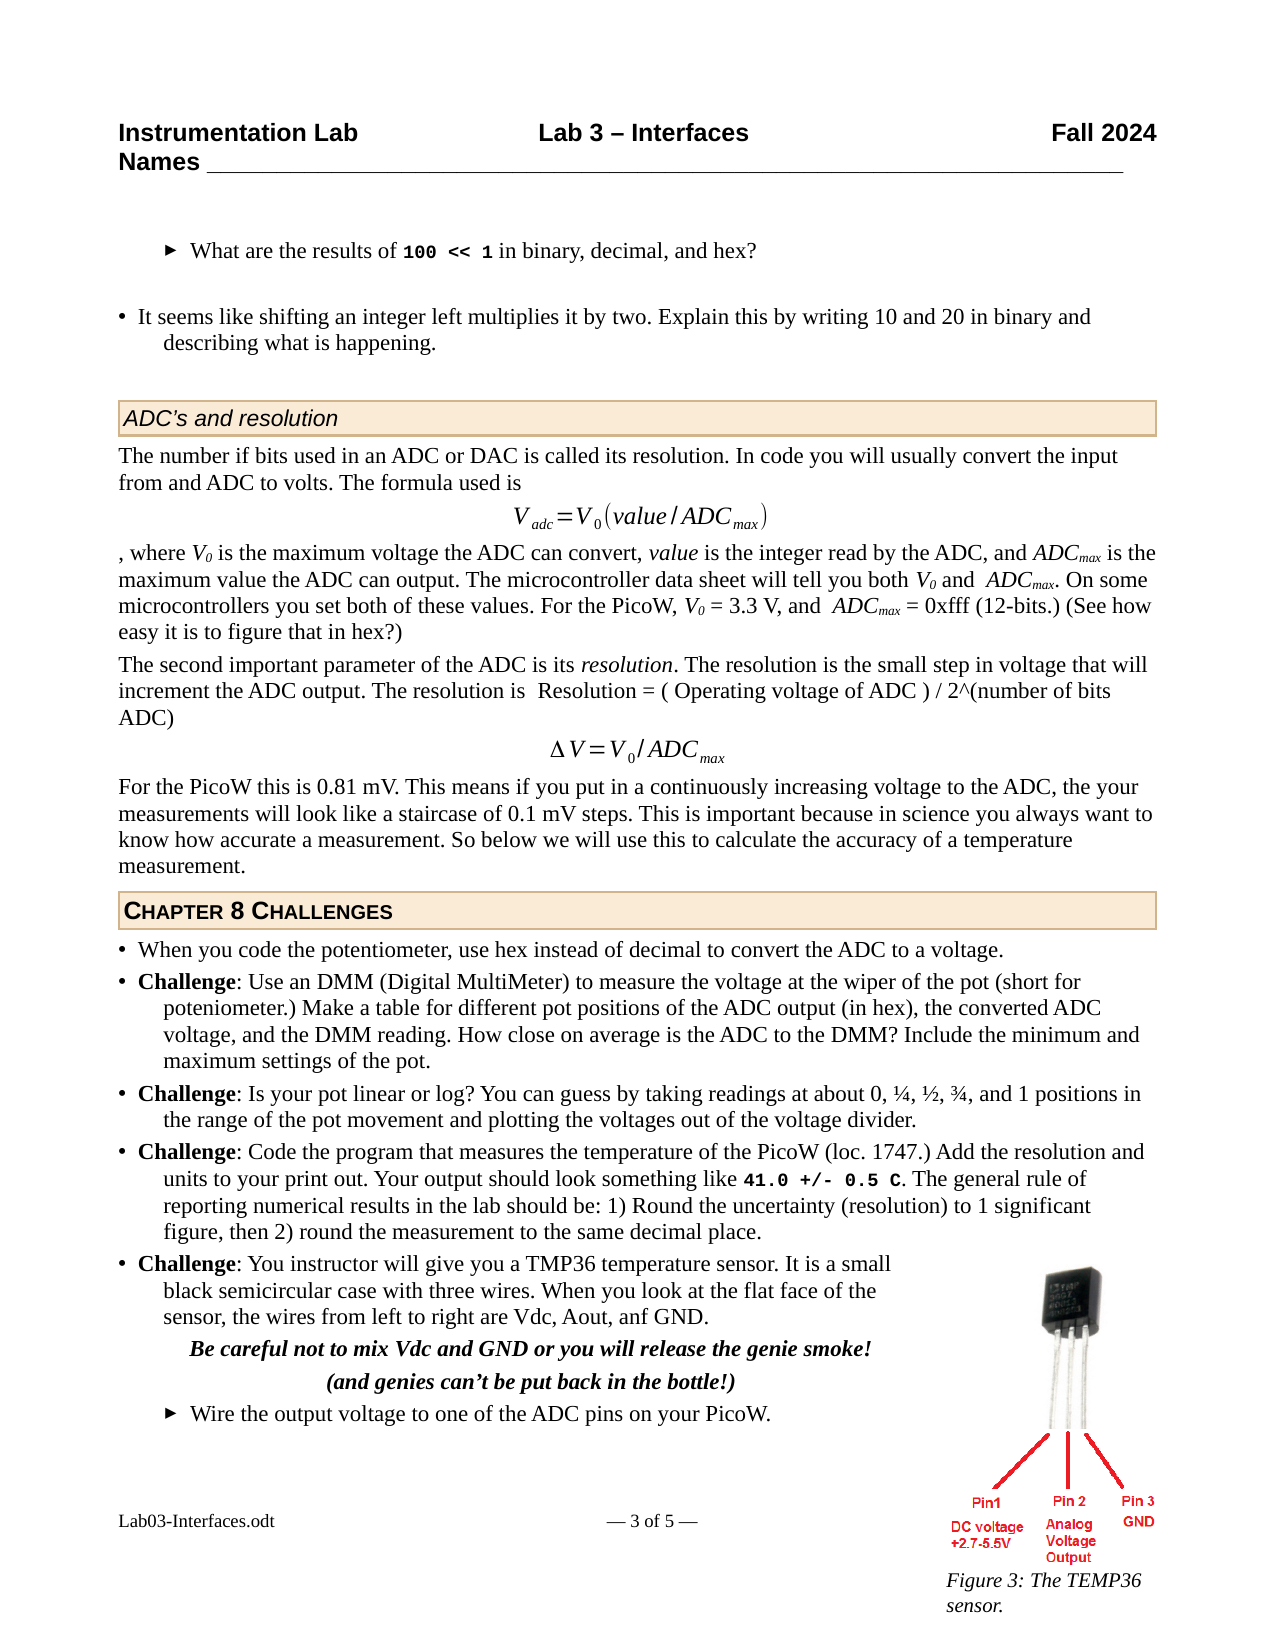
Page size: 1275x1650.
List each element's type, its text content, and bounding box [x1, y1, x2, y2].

list Challenge: Is your pot linear or log? You can guess by taking readings at about 0, ¼, ½, ¾, and 1 positions in the range of the pot movement and plotting the voltages out of the voltage divider. [118, 1079, 1157, 1132]
text , where V0 is the maximum voltage the ADC can convert, value is the integer read by the ADC, and ADCmax is the maximum value the ADC can output. The microcontroller data sheet will tell you both V0 and ADCmax. On some microcontrollers you set both of these values. For the PicoW, V0 = 3.3 V, and ADCmax = 0xfff (12-bits.) (See how easy it is to figure that in hex?) [118, 539, 1157, 645]
list Wire the output voltage to one of the ADC pins on your PicoW. [163, 1400, 946, 1427]
picture [946, 1262, 1157, 1569]
list Figure 3: The TEMP36 sensor. [946, 1569, 1157, 1617]
subtitle ADC’s and resolution [120, 402, 1155, 434]
list Challenge: You instructor will give you a TMP36 temperature sensor. It is a small black semicircular case with three wires. When you look at the flat face of the sensor, the wires from left to right are Vdc, Aout, anf GND. [118, 1250, 1157, 1329]
text For the PicoW this is 0.81 mV. This means if you put in a continuously increasing voltage to the ADC, the your measurements will look like a staircase of 0.1 mV steps. This is important because in science you always want to know how accurate a measurement. So below we will use this to calculate the accuracy of a temperature measurement. [118, 773, 1157, 879]
text The number if bits used in an ADC or DAC is called its resolution. In code you will usually convert the input from and ADC to volts. The formula used is [118, 443, 1157, 495]
list What are the results of 100 << 1 in binary, decimal, and hex? [163, 237, 1157, 264]
list When you code the potentiometer, use hex instead of decimal to convert the ADC to a voltage. [118, 936, 1157, 962]
text (and genies can’t be put back in the bottle!) [118, 1368, 946, 1394]
subtitle Chapter 8 Challenges [120, 893, 1155, 928]
list It seems like shifting an integer left multiplies it by two. Explain this by writing 10 and 20 in binary and describing what is happening. [118, 303, 1157, 356]
list Challenge: Use an DMM (Digital MultiMeter) to measure the voltage at the wiper of the pot (short for poteniometer.) Make a table for different pot positions of the ADC output (in hex), the converted ADC voltage, and the DMM reading. How close on average is the ADC to the DMM? Include the minimum and maximum settings of the pot. [118, 968, 1157, 1073]
list Challenge: Code the program that measures the temperature of the PicoW (loc. 1747.) Add the resolution and units to your print out. Your output should look something like 41.0 +/- 0.5 C. The general rule of reporting numerical results in the lab should be: 1) Round the uncertainty (resolution) to 1 significant figure, then 2) round the measurement to the same decimal place. [118, 1138, 1157, 1244]
text Be careful not to mix Vdc and GND or you will release the genie smoke! [118, 1336, 946, 1362]
text The second important parameter of the ADC is its resolution. The resolution is the small step in voltage that will increment the ADC output. The resolution is Resolution = ( Operating voltage of ADC ) / 2^(number of bits ADC) [118, 651, 1157, 730]
